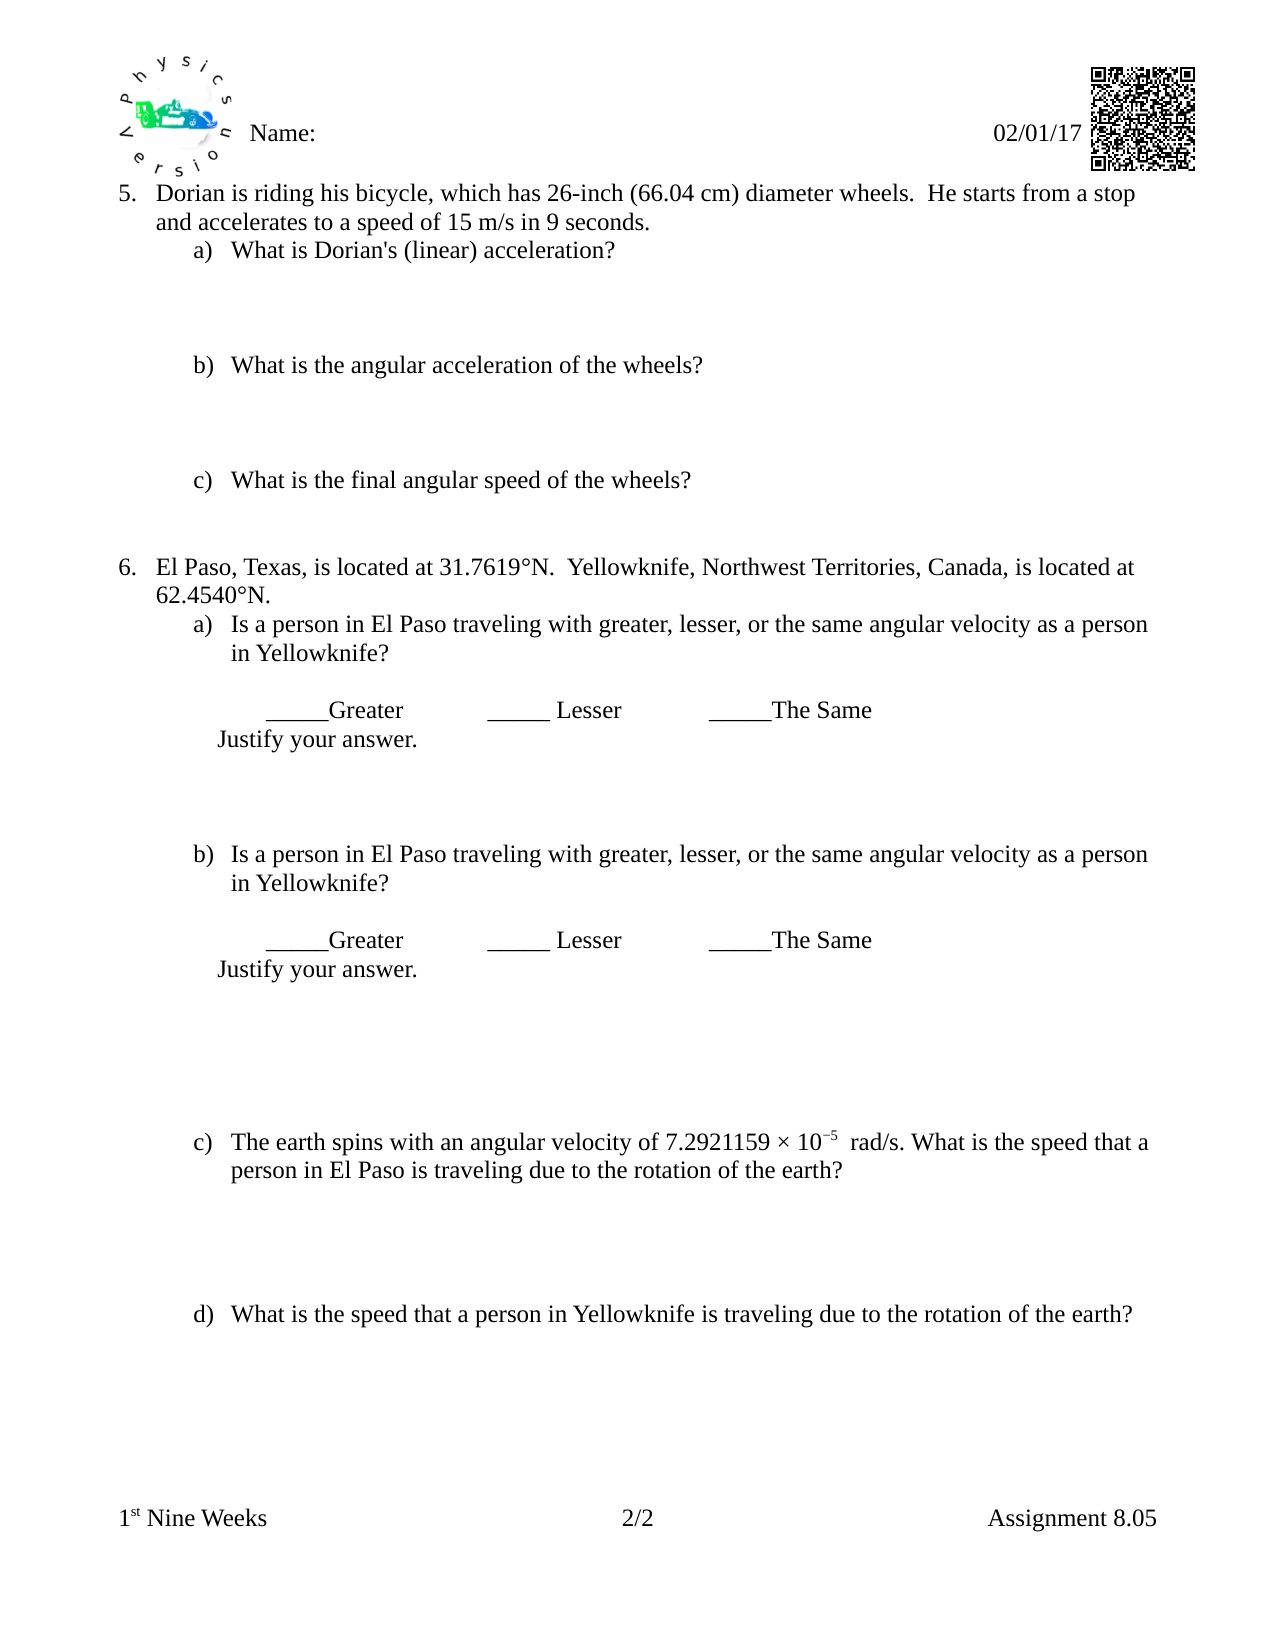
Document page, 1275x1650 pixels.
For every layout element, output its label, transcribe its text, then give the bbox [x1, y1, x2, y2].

list The earth spins with an angular velocity of 7.2921159 × 10−5 rad/s. What is the speed that a person in El Paso is traveling due to the rotation of the earth? [193, 1127, 1157, 1184]
list El Paso, Texas, is located at 31.7619°N. Yellowknife, Northwest Territories, Canada, is located at 62.4540°N. [118, 552, 1157, 609]
text _____Greater _____ Lesser _____The Same [118, 926, 1157, 954]
list What is the angular acceleration of the wheels? [193, 351, 1157, 379]
list What is the final angular speed of the wheels? [193, 466, 1157, 494]
list Is a person in El Paso traveling with greater, lesser, or the same angular velocity as a person in Yellowknife? [193, 839, 1157, 897]
text Justify your answer. [118, 724, 1157, 753]
text Justify your answer. [118, 954, 1157, 983]
list Dorian is riding his bicycle, which has 26-inch (66.04 cm) diameter wheels. He starts from a stop and accelerates to a speed of 15 m/s in 9 seconds. [118, 176, 1157, 236]
picture [119, 56, 232, 177]
list What is Dorian's (linear) acceleration? [193, 236, 1157, 264]
list Is a person in El Paso traveling with greater, lesser, or the same angular velocity as a person in Yellowknife? [193, 609, 1157, 667]
list What is the speed that a person in Yellowknife is traveling due to the rotation of the earth? [193, 1299, 1157, 1328]
picture [1082, 58, 1203, 179]
text _____Greater _____ Lesser _____The Same [118, 696, 1157, 724]
